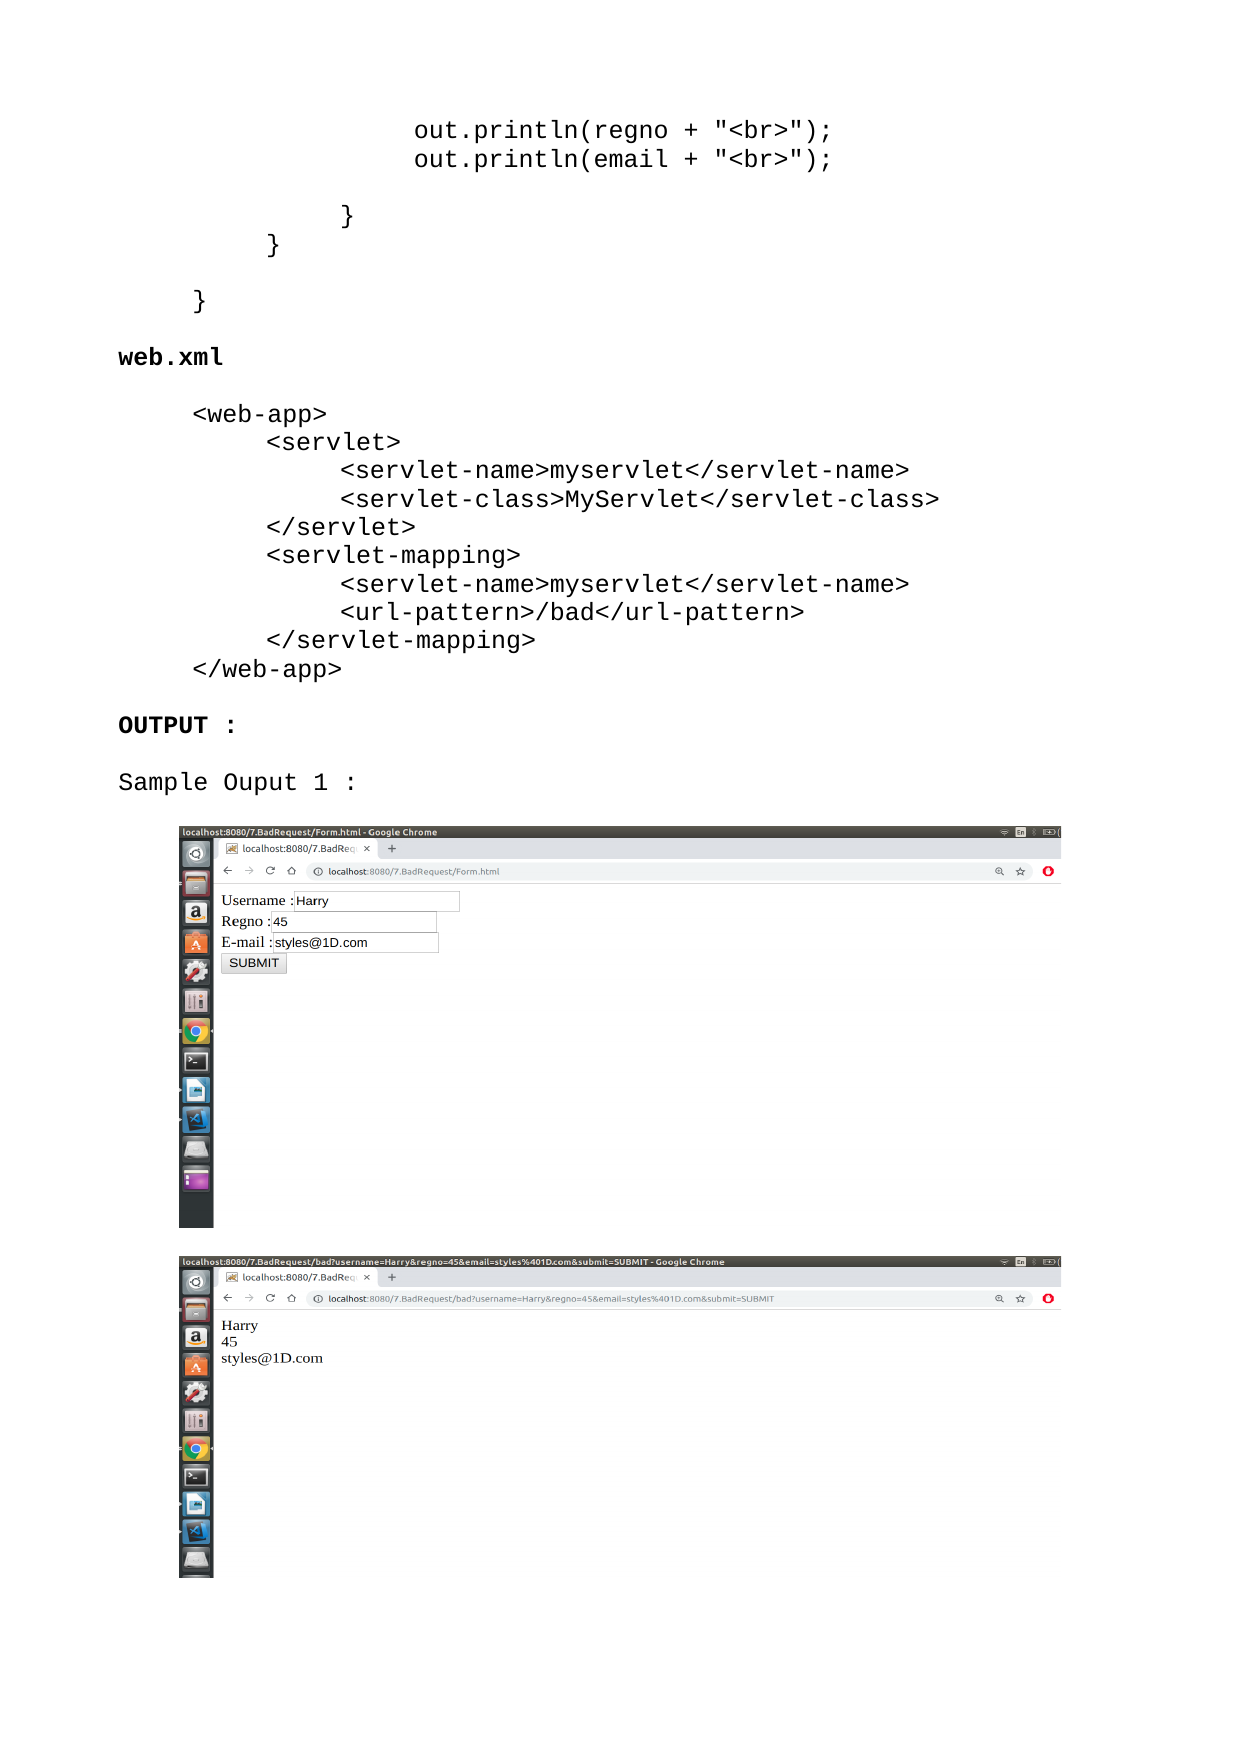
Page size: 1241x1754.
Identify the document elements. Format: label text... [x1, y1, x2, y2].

text <servlet-class>MyServlet</servlet-class> [118, 486, 1122, 515]
text <servlet-name>myservlet</servlet-name> [118, 458, 1122, 486]
text out.println(email + "<br>"); [118, 146, 1122, 175]
text out.println(regno + "<br>"); [118, 118, 1122, 146]
text </web-app> [118, 656, 1122, 685]
text </servlet-mapping> [118, 628, 1122, 656]
picture [179, 826, 1062, 1228]
text OUTPUT : [118, 713, 1122, 741]
text <servlet-name>myservlet</servlet-name> [118, 571, 1122, 600]
text </servlet> [118, 515, 1122, 543]
text } [118, 203, 1122, 231]
text <servlet> [118, 430, 1122, 458]
text } [118, 288, 1122, 316]
text <servlet-mapping> [118, 543, 1122, 571]
text Sample Ouput 1 : [118, 770, 1122, 798]
picture [179, 1256, 1062, 1578]
text <url-pattern>/bad</url-pattern> [118, 600, 1122, 628]
text <web-app> [118, 401, 1122, 430]
text } [118, 231, 1122, 260]
text web.xml [118, 345, 1122, 373]
